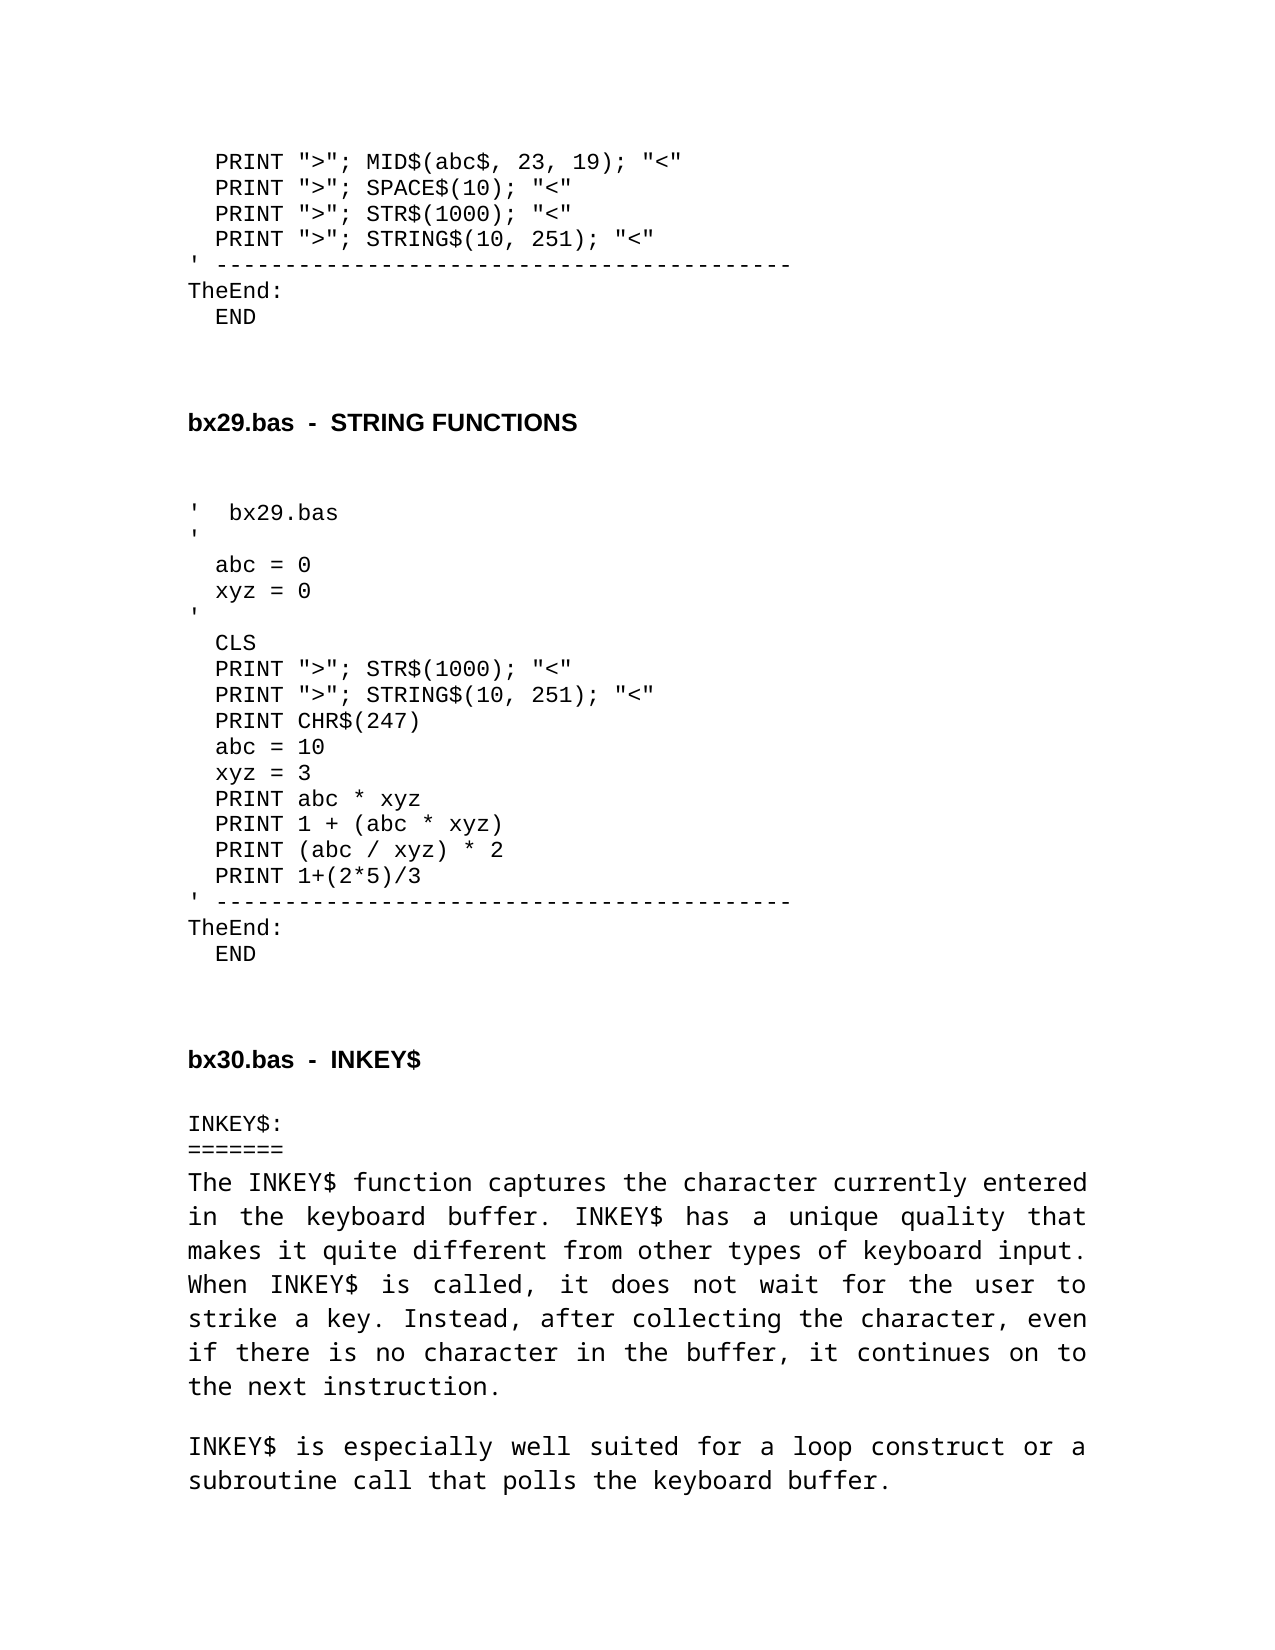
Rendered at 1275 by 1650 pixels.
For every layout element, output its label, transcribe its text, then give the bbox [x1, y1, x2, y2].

text PRINT ">"; MID$(abc$, 23, 19); "<" [187, 150, 1087, 176]
text INKEY$ is especially well suited for a loop construct or a subroutine call that polls the keyboard buffer. [187, 1429, 1087, 1497]
text END [187, 306, 1087, 332]
subtitle bx29.bas - STRING FUNCTIONS [187, 408, 1087, 437]
text PRINT CHR$(247) [187, 709, 1087, 735]
text xyz = 3 [187, 761, 1087, 787]
text abc = 10 [187, 735, 1087, 761]
subtitle bx30.bas - INKEY$ [187, 1045, 1087, 1074]
text The INKEY$ function captures the character currently entered in the keyboard buffer. INKEY$ has a unique quality that makes it quite different from other types of keyboard input. When INKEY$ is called, it does not wait for the user to strike a key. Instead, after collecting the character, even if there is no character in the buffer, it continues on to the next instruction. [187, 1164, 1087, 1403]
text ' [187, 605, 1087, 631]
text END [187, 942, 1087, 968]
text PRINT (abc / xyz) * 2 [187, 839, 1087, 865]
text PRINT 1+(2*5)/3 [187, 865, 1087, 891]
text PRINT abc * xyz [187, 787, 1087, 813]
text TheEnd: [187, 917, 1087, 942]
text ' ------------------------------------------ [187, 891, 1087, 917]
text ' bx29.bas [187, 502, 1087, 527]
text PRINT ">"; STRING$(10, 251); "<" [187, 228, 1087, 254]
text TheEnd: [187, 280, 1087, 306]
text PRINT ">"; STR$(1000); "<" [187, 657, 1087, 683]
text PRINT 1 + (abc * xyz) [187, 813, 1087, 839]
text PRINT ">"; SPACE$(10); "<" [187, 176, 1087, 202]
text CLS [187, 631, 1087, 657]
text PRINT ">"; STRING$(10, 251); "<" [187, 683, 1087, 709]
text PRINT ">"; STR$(1000); "<" [187, 202, 1087, 228]
text xyz = 0 [187, 579, 1087, 605]
text ' [187, 527, 1087, 553]
text ======= [187, 1138, 1087, 1164]
text abc = 0 [187, 553, 1087, 579]
text INKEY$: [187, 1112, 1087, 1138]
text ' ------------------------------------------ [187, 254, 1087, 280]
